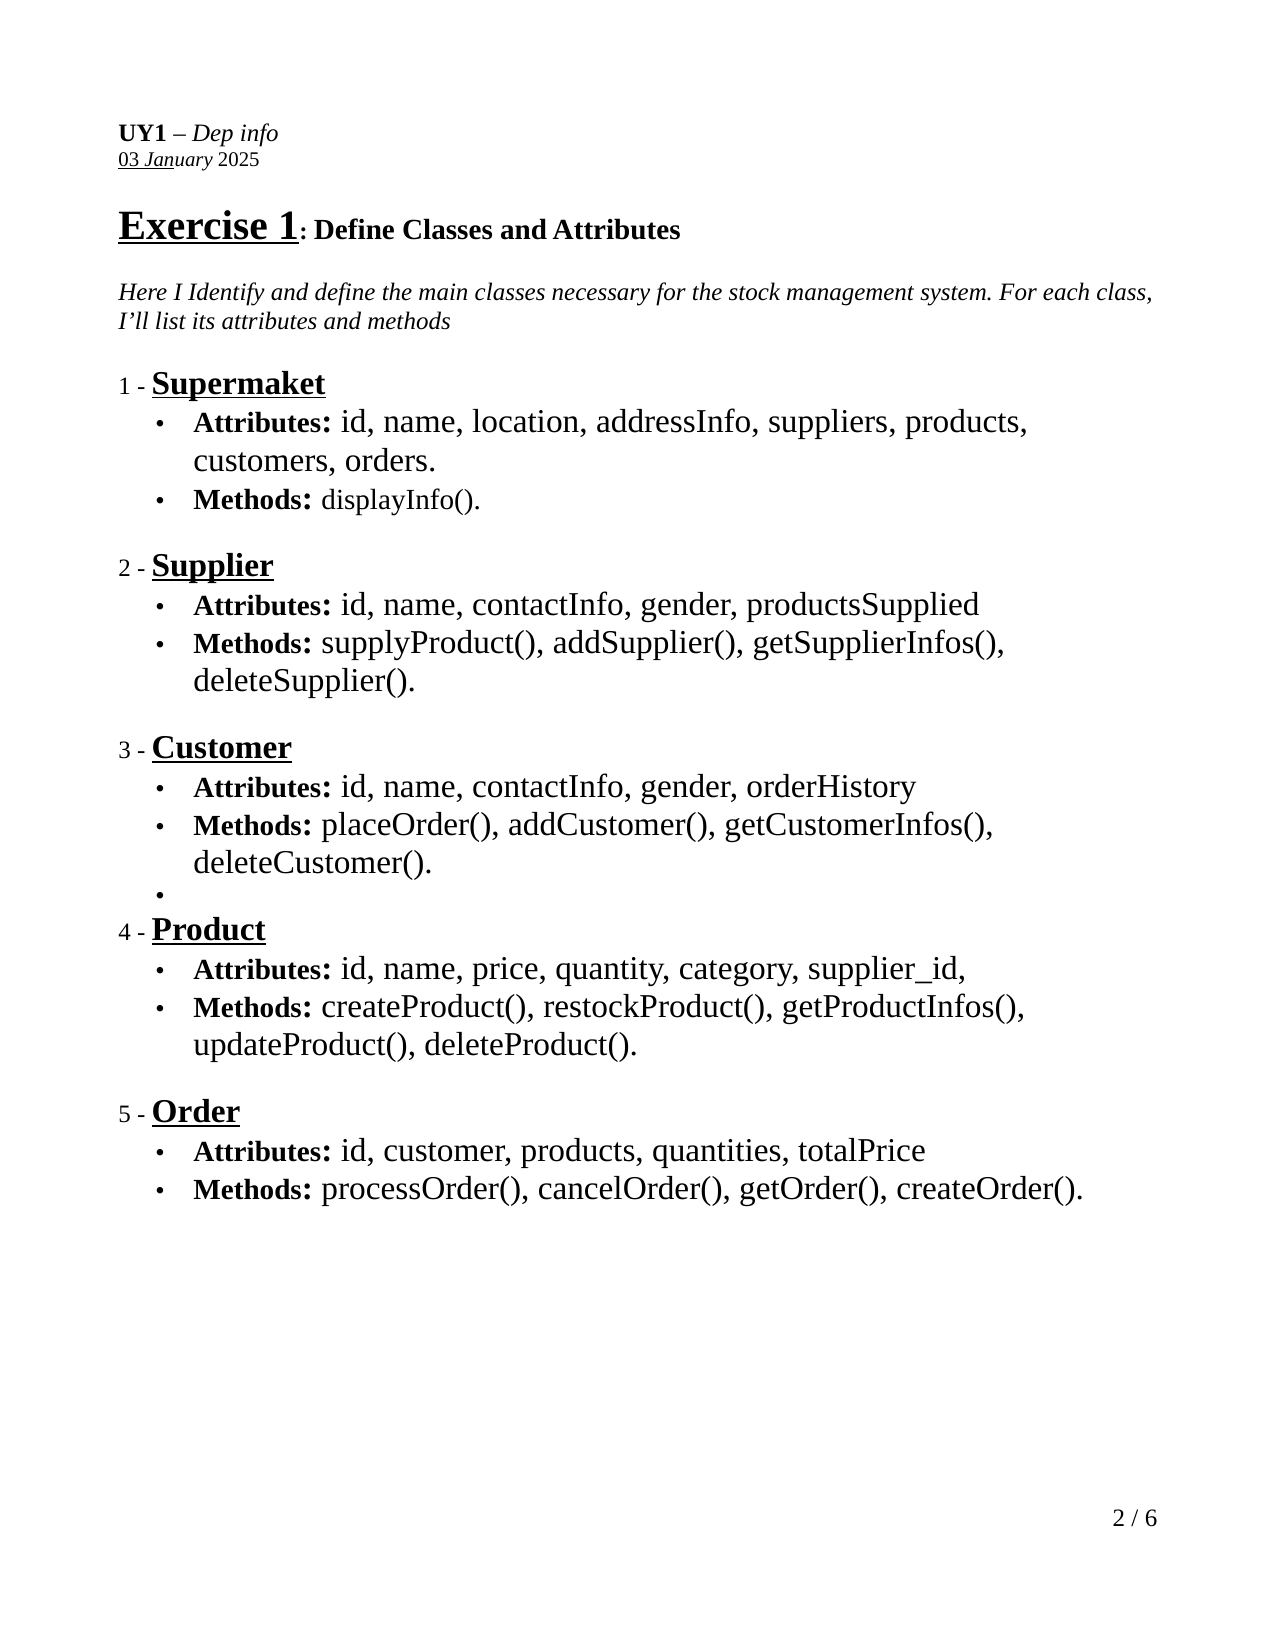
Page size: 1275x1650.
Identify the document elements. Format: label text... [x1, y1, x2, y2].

text 4 - Product [118, 909, 1157, 948]
list Attributes: id, name, contactInfo, gender, orderHistory [156, 766, 1157, 804]
list Attributes: id, customer, products, quantities, totalPrice [156, 1130, 1157, 1168]
text Here I Identify and define the main classes necessary for the stock management system. For each class, I’ll list its attributes and methods [118, 277, 1157, 334]
list Methods: placeOrder(), addCustomer(), getCustomerInfos(), deleteCustomer(). [156, 804, 1157, 881]
text 5 - Order [118, 1092, 1157, 1130]
list Attributes: id, name, location, addressInfo, suppliers, products, customers, orders. [156, 402, 1157, 478]
text 1 - Supermaket [118, 363, 1157, 402]
text 3 - Customer [118, 727, 1157, 766]
text Exercise 1: Define Classes and Attributes [118, 200, 1157, 248]
list Attributes: id, name, price, quantity, category, supplier_id, [156, 948, 1157, 986]
list Methods: supplyProduct(), addSupplier(), getSupplierInfos(), deleteSupplier(). [156, 622, 1157, 699]
list Methods: displayInfo(). [156, 478, 1157, 517]
list Methods: processOrder(), cancelOrder(), getOrder(), createOrder(). [156, 1168, 1157, 1207]
list Methods: createProduct(), restockProduct(), getProductInfos(), updateProduct(), deleteProduct(). [156, 986, 1157, 1063]
list Attributes: id, name, contactInfo, gender, productsSupplied [156, 584, 1157, 622]
text 2 - Supplier [118, 545, 1157, 584]
